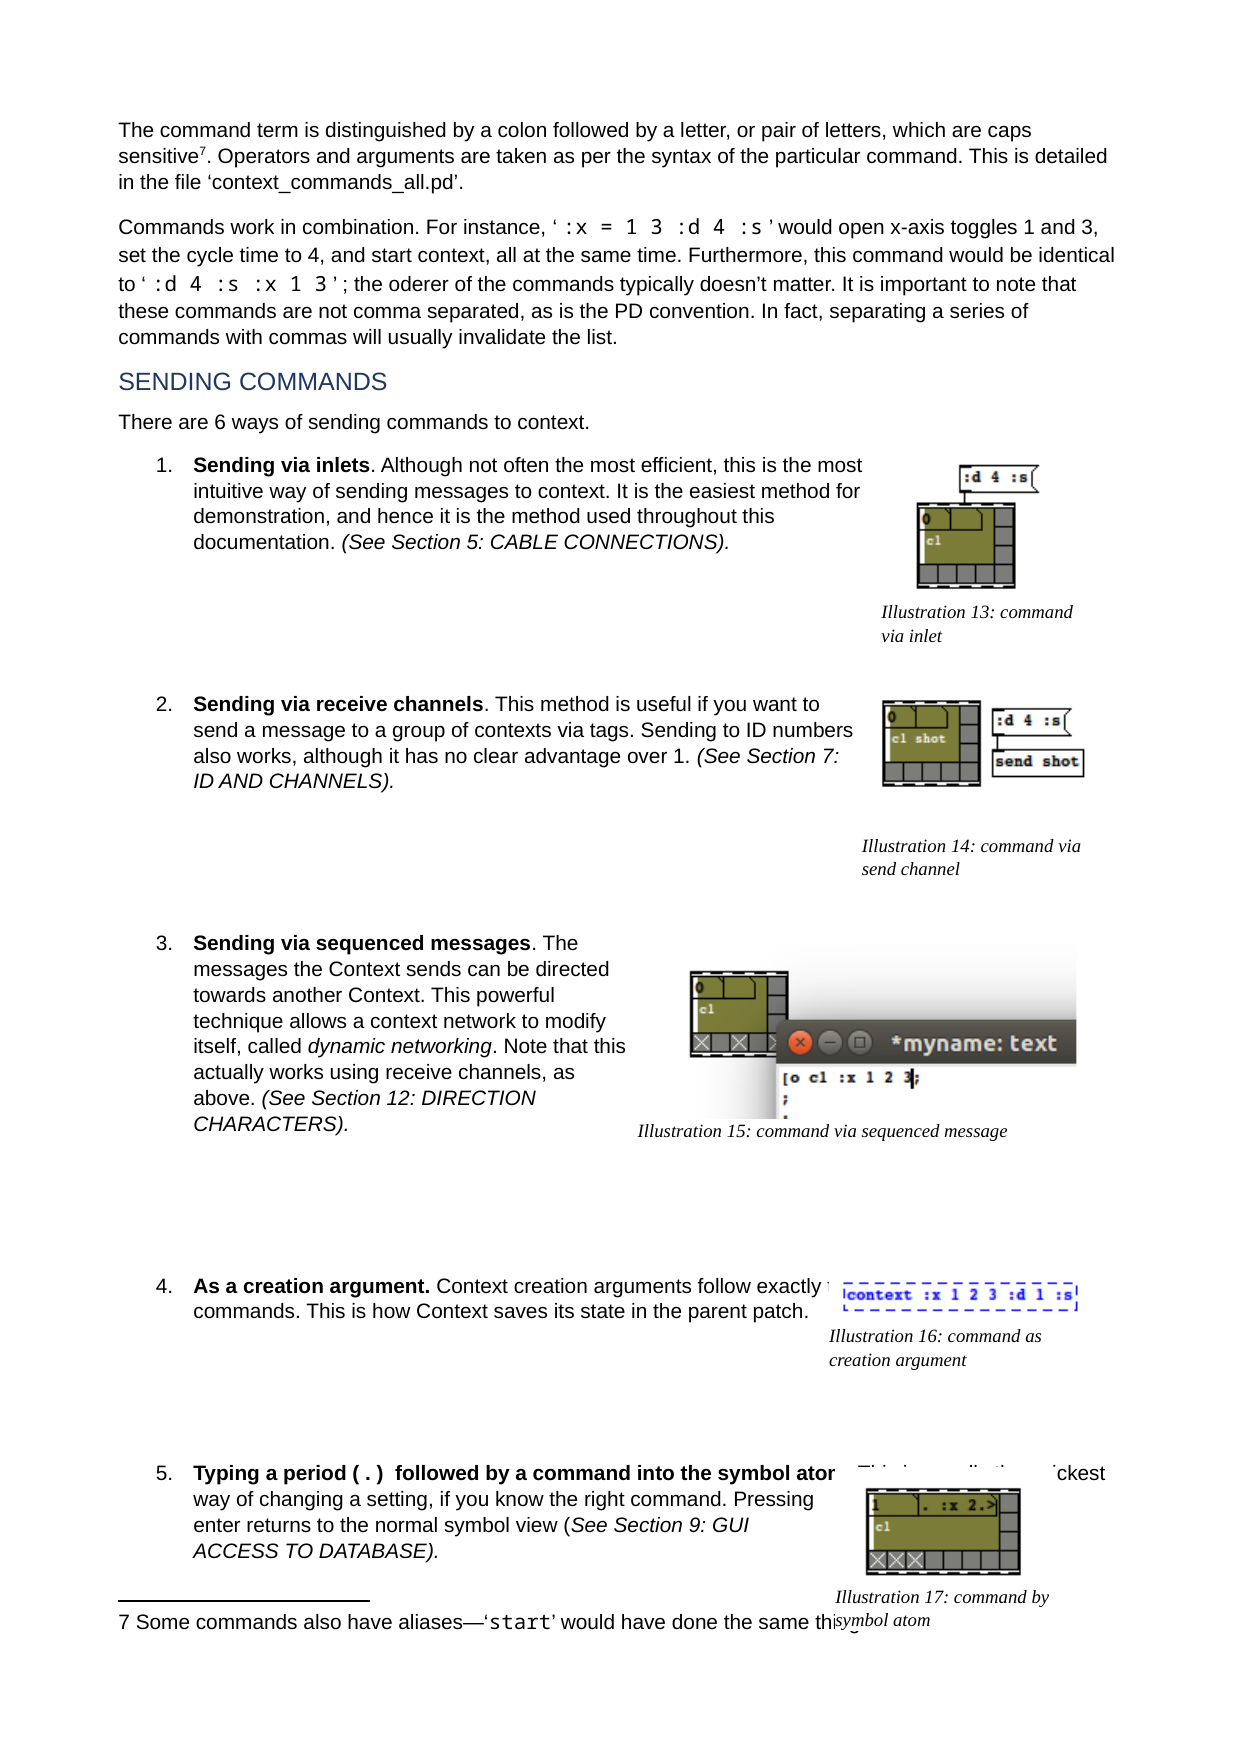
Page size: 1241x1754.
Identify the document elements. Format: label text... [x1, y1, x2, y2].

picture [870, 688, 1094, 798]
list Typing a period ( . ) followed by a command into the symbol atom. This is usually the quickest way of changing a setting, if you know the right command. Pressing enter returns to the normal symbol view (See Section 9: GUI ACCESS TO DATABASE). [156, 1461, 1122, 1562]
text The command term is distinguished by a colon followed by a letter, or pair of letters, which are caps sensitive. Operators and arguments are taken as per the syntax of the particular command. This is detailed in the file ‘context_commands_all.pd’. [118, 118, 1122, 194]
list As a creation argument. Context creation arguments follow exactly the same syntax as Context commands. This is how Context saves its state in the parent patch. [829, 1258, 1094, 1270]
list Sending via sequenced messages. The messages the Context sends can be directed towards another Context. This powerful technique allows a context network to modify itself, called dynamic networking. Note that this actually works using receive channels, as above. (See Section 12: DIRECTION CHARACTERS). [156, 931, 1122, 1136]
list Illustration 16: command as creation argument [829, 1324, 1094, 1370]
text There are 6 ways of sending commands to context. [118, 410, 1122, 434]
list Sending via receive channels. This method is useful if you want to send a message to a group of contexts via tags. Sending to ID numbers also works, although it has no clear advantage over 1. (See Section 7: ID AND CHANNELS). [156, 688, 870, 793]
list Illustration 15: command via sequenced message [637, 1119, 1077, 1142]
picture [637, 943, 1077, 1119]
text Some commands also have aliases—‘start’ would have done the same thing as ‘:s’ [118, 1607, 1122, 1636]
list Illustration 17: command by symbol atom [835, 1585, 1057, 1631]
list Sending via inlets. Although not often the most efficient, this is the most intuitive way of sending messages to context. It is the easiest method for demonstration, and hence it is the method used throughout this documentation. (See Section 5: CABLE CONNECTIONS). [156, 453, 881, 554]
list As a creation argument. Context creation arguments follow exactly the same syntax as Context commands. This is how Context saves its state in the parent patch. [156, 1273, 828, 1323]
list Illustration 13: command via inlet [881, 600, 1077, 646]
picture [835, 1479, 1057, 1585]
text Commands work in combination. For instance, ‘ :x = 1 3 :d 4 :s ’ would open x-axis toggles 1 and 3, set the cycle time to 4, and start context, all at the same time. Furthermore, this command would be identical to ‘ :d 4 :s :x 1 3 ’ ; the oderer of the commands typically doesn’t matter. It is important to note that these commands are not comma separated, as is the PD convention. In fact, separating a series of commands with commas will usually invalidate the list. [118, 212, 1122, 349]
subtitle SENDING COMMANDS [118, 367, 1122, 396]
list Illustration 14: command via send channel [862, 701, 1102, 880]
picture [881, 451, 1077, 600]
picture [828, 1270, 1095, 1324]
